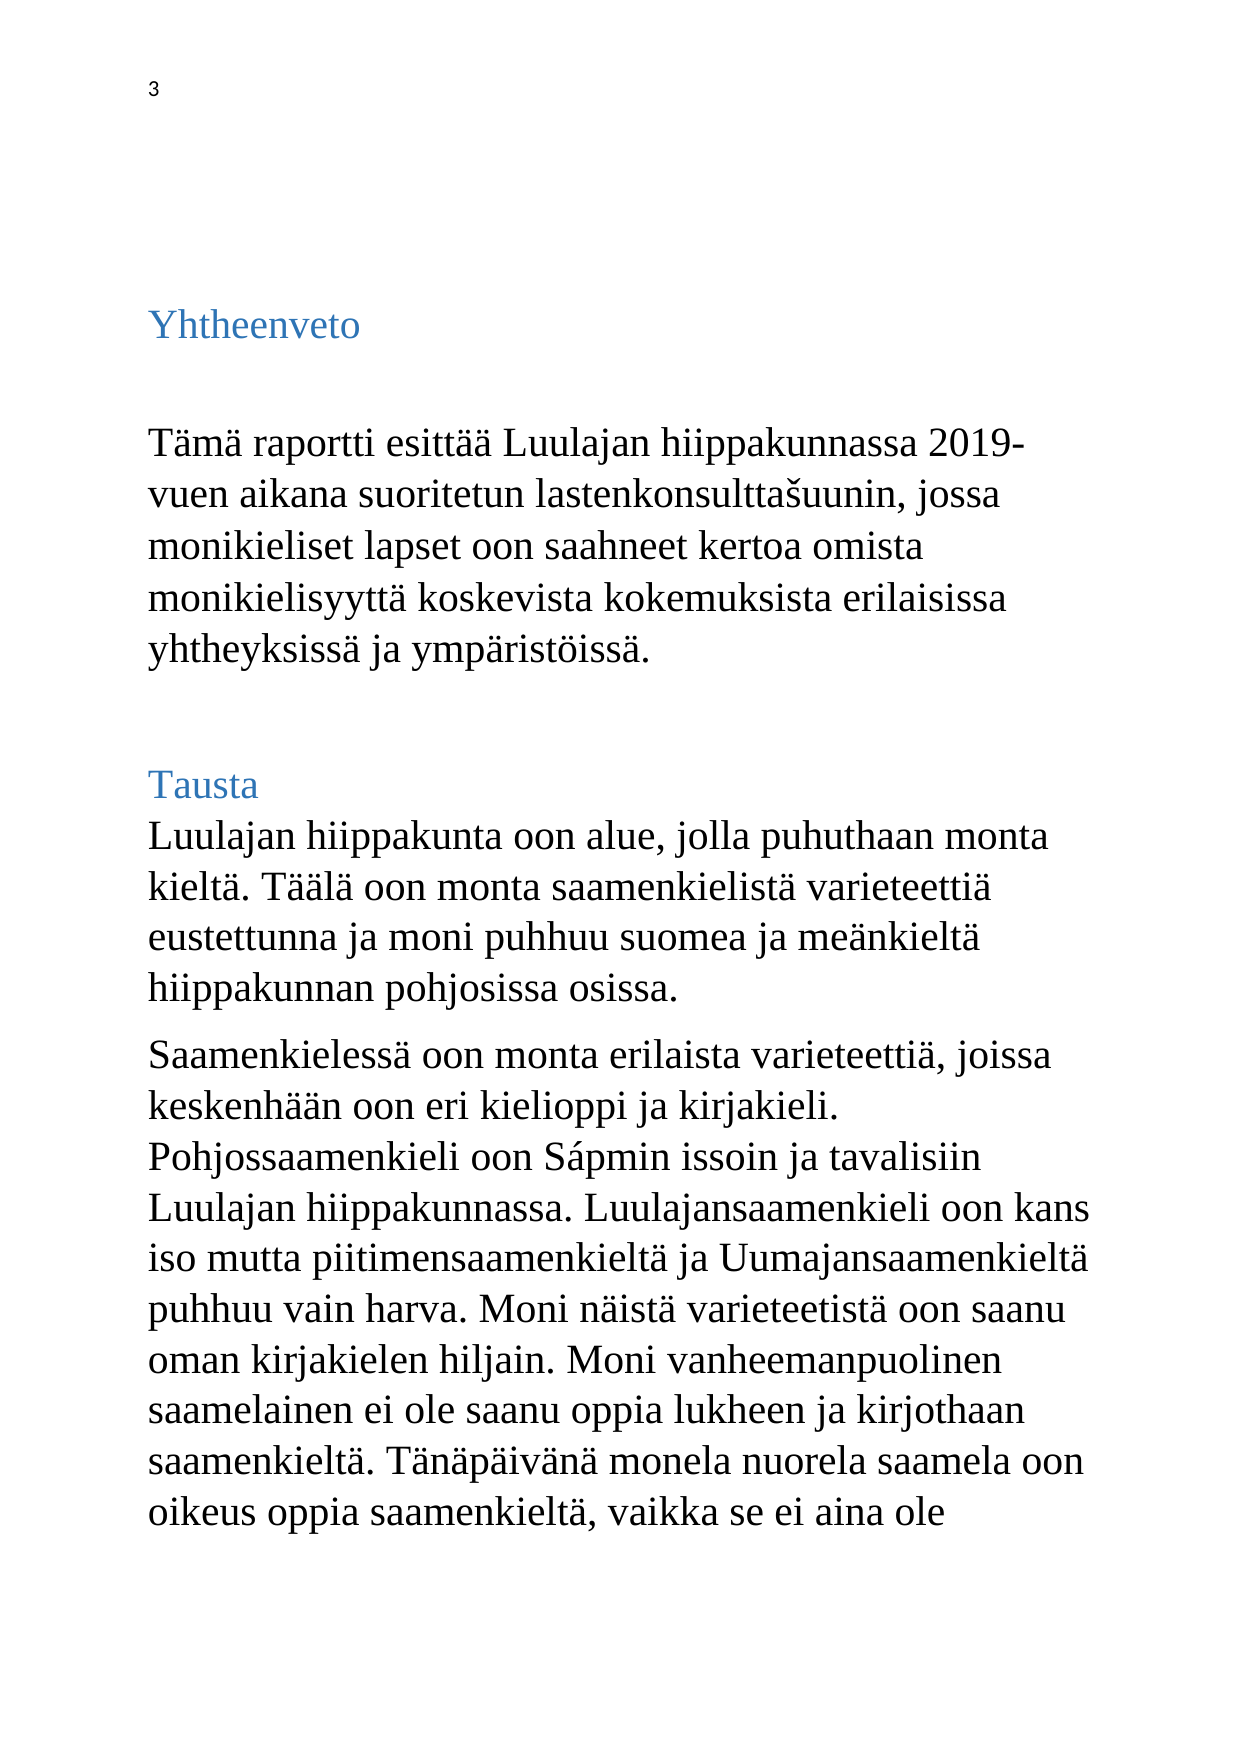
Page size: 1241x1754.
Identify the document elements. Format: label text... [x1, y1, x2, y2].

subtitle Yhtheenveto [148, 299, 1093, 347]
subtitle Tausta [148, 759, 1093, 807]
text Saamenkielessä oon monta erilaista varieteettiä, joissa keskenhään oon eri kielioppi ja kirjakieli. Pohjossaamenkieli oon Sápmin issoin ja tavalisiin Luulajan hiippakunnassa. Luulajansaamenkieli oon kans iso mutta piitimensaamenkieltä ja Uumajansaamenkieltä puhhuu vain harva. Moni näistä varieteetistä oon saanu oman kirjakielen hiljain. Moni vanheemanpuolinen saamelainen ei ole saanu oppia lukheen ja kirjothaan saamenkieltä. Tänäpäivänä monela nuorela saamela oon oikeus oppia saamenkieltä, vaikka se ei aina ole [148, 1030, 1093, 1534]
text Luulajan hiippakunta oon alue, jolla puhuthaan monta kieltä. Täälä oon monta saamenkielistä varieteettiä eustettunna ja moni puhhuu suomea ja meänkieltä hiippakunnan pohjosissa osissa. [148, 810, 1093, 1010]
text Tämä raportti esittää Luulajan hiippakunnassa 2019-vuen aikana suoritetun lastenkonsulttašuunin, jossa monikieliset lapset oon saahneet kertoa omista monikielisyyttä koskevista kokemuksista erilaisissa yhtheyksissä ja ympäristöissä. [148, 417, 1093, 672]
